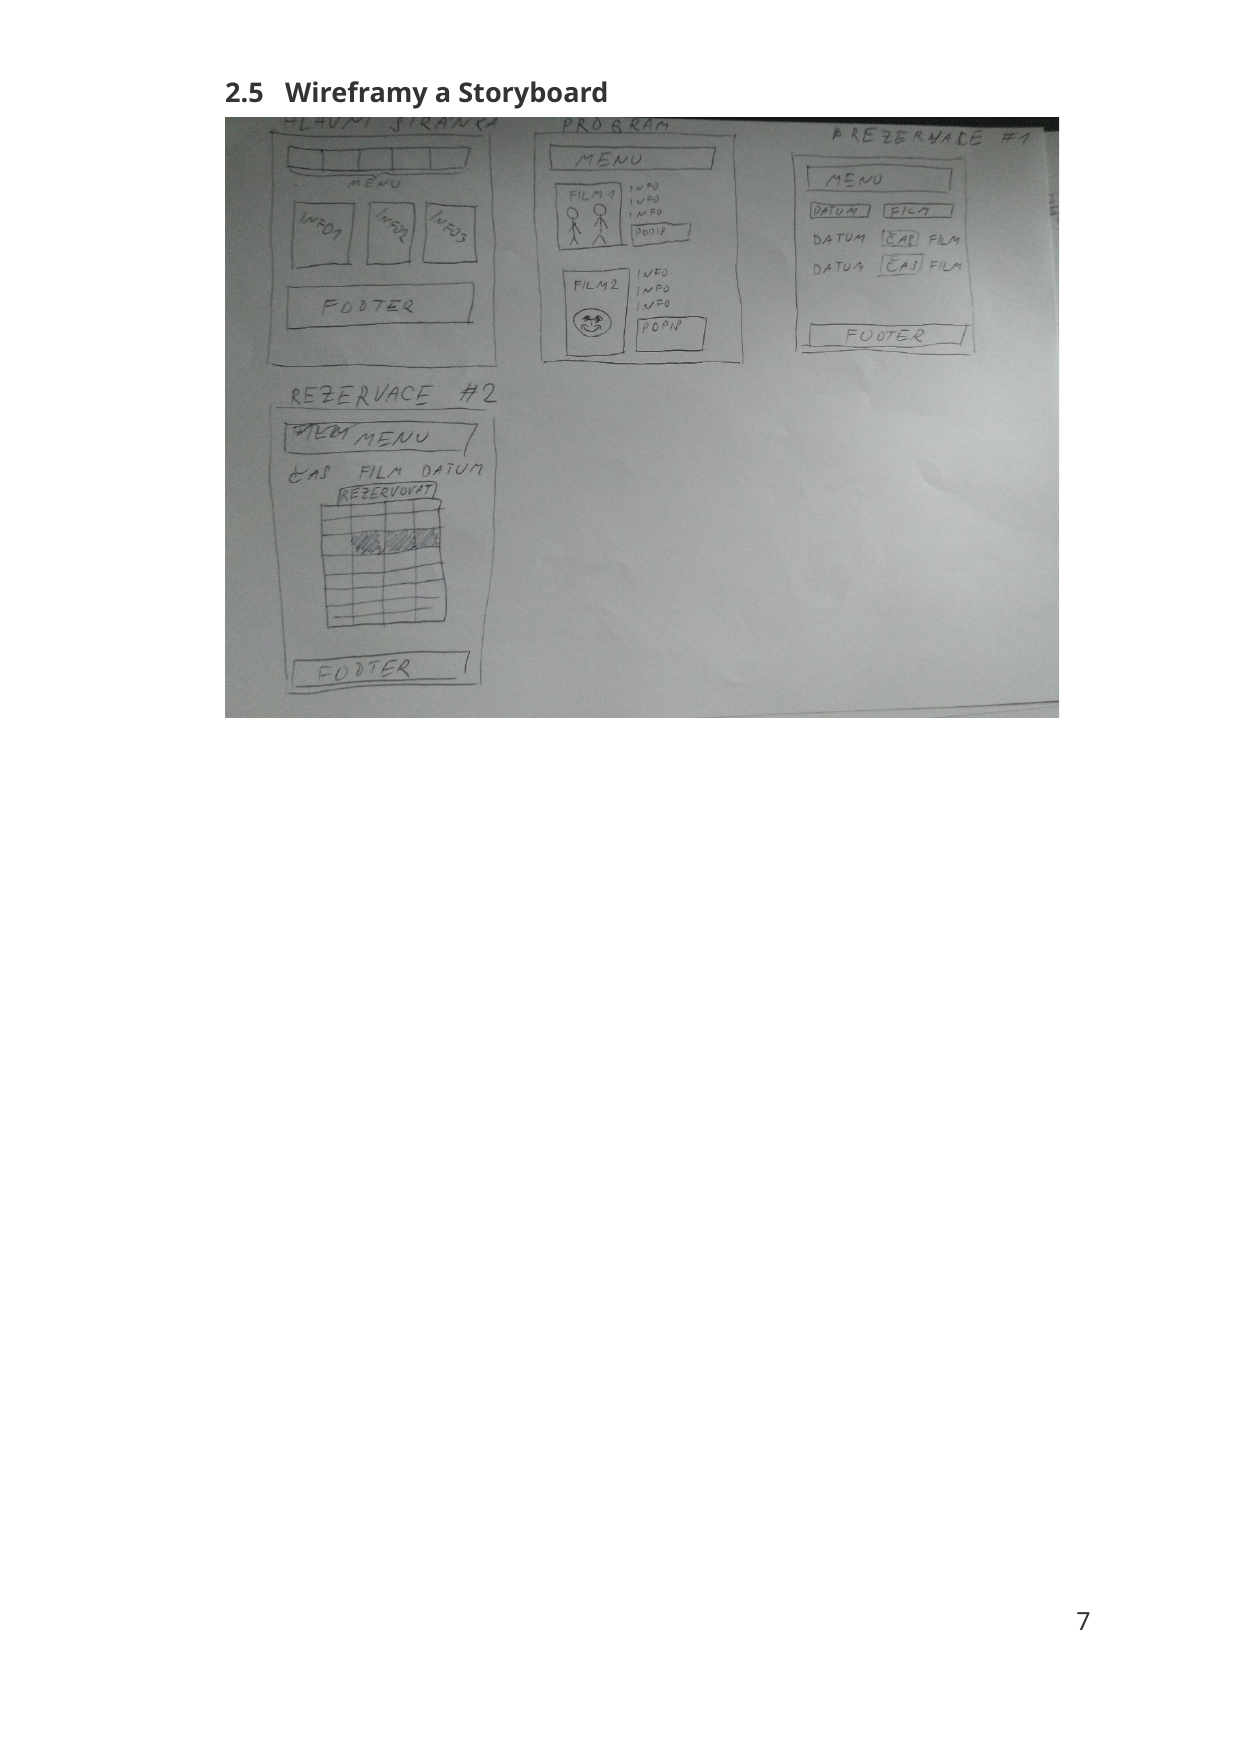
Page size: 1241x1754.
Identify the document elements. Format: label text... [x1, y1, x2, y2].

subtitle Wireframy a Storyboard [225, 74, 1090, 111]
